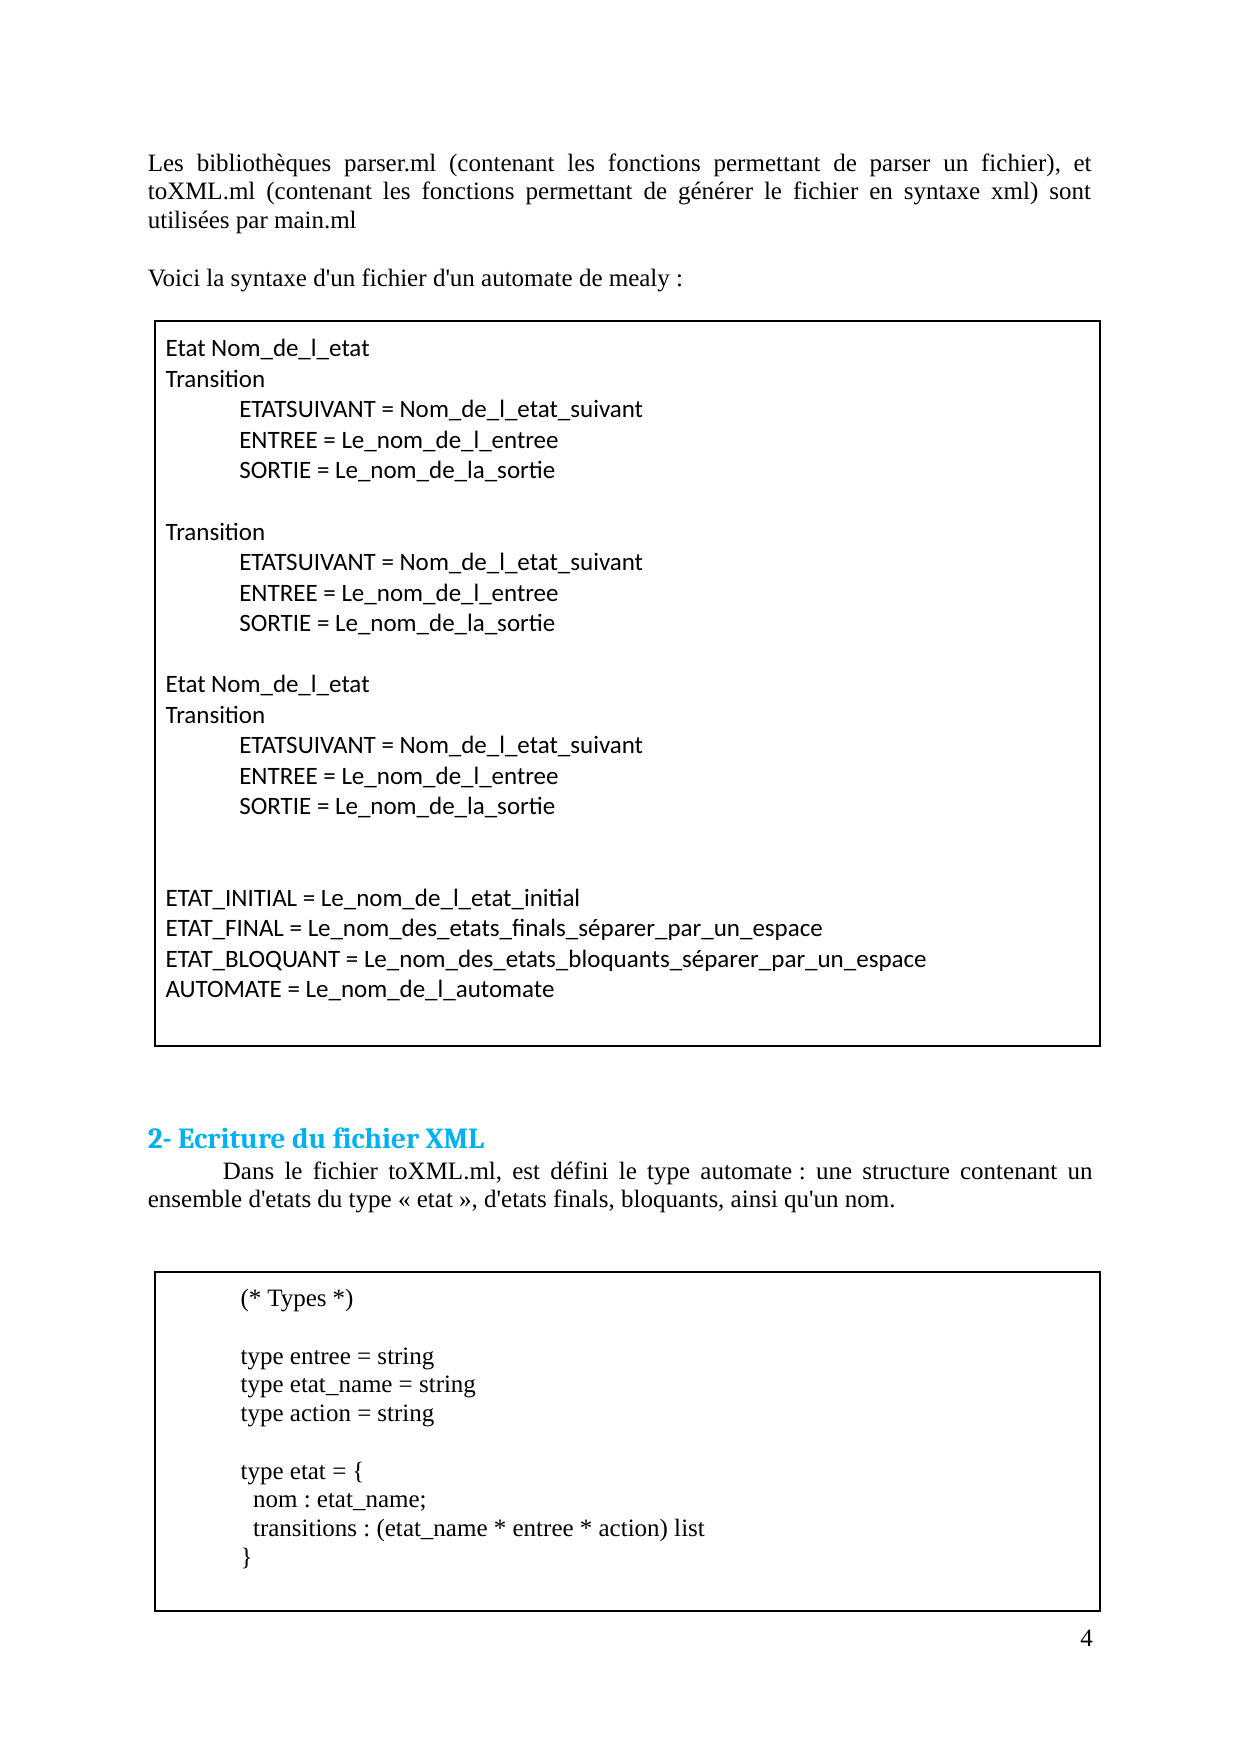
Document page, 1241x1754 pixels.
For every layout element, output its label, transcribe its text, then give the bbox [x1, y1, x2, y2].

text Les bibliothèques parser.ml (contenant les fonctions permettant de parser un fichier), et toXML.ml (contenant les fonctions permettant de générer le fichier en syntaxe xml) sont utilisées par main.ml [148, 148, 1093, 234]
table_header (* Types *) type entree = string type etat_name = string type action = string type etat = { nom : etat_name; transitions : (etat_name * entree * action) list } [156, 1273, 1099, 1610]
text Dans le fichier toXML.ml, est défini le type automate : une structure contenant un ensemble d'etats du type « etat », d'etats finals, bloquants, ainsi qu'un nom. [148, 1156, 1093, 1213]
subtitle 2- Ecriture du fichier XML [148, 1122, 1093, 1156]
table_header Etat Nom_de_l_etat Transition ETATSUIVANT = Nom_de_l_etat_suivant ENTREE = Le_nom_de_l_entree SORTIE = Le_nom_de_la_sortie Transition ETATSUIVANT = Nom_de_l_etat_suivant ENTREE = Le_nom_de_l_entree SORTIE = Le_nom_de_la_sortie Etat Nom_de_l_etat Transition ETATSUIVANT = Nom_de_l_etat_suivant ENTREE = Le_nom_de_l_entree SORTIE = Le_nom_de_la_sortie ETAT_INITIAL = Le_nom_de_l_etat_initial ETAT_FINAL = Le_nom_des_etats_finals_séparer_par_un_espace ETAT_BLOQUANT = Le_nom_des_etats_bloquants_séparer_par_un_espace AUTOMATE = Le_nom_de_l_automate [156, 322, 1099, 1045]
text Voici la syntaxe d'un fichier d'un automate de mealy : [148, 263, 1093, 291]
